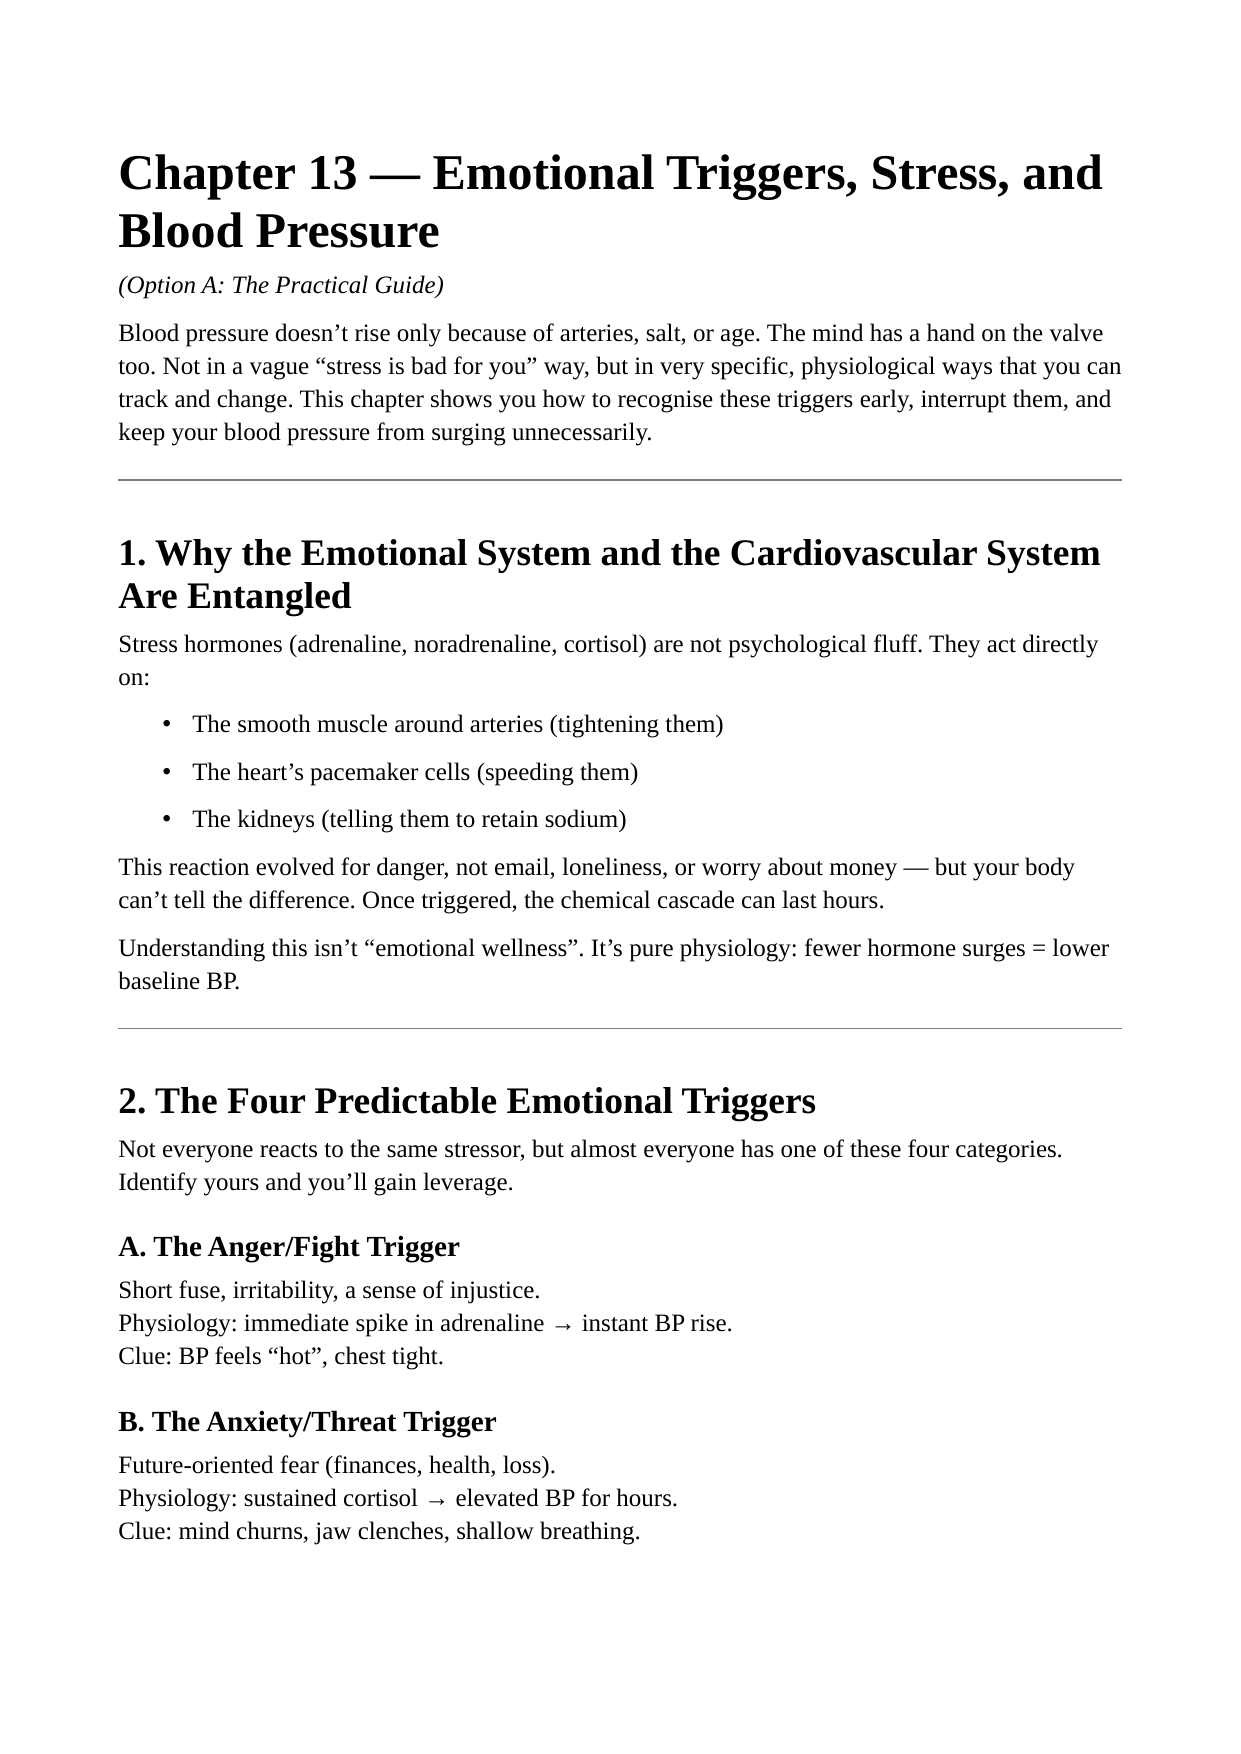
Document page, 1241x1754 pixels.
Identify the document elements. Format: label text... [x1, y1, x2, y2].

subtitle 1. Why the Emotional System and the Cardiovascular System Are Entangled [118, 530, 1122, 616]
subtitle 2. The Four Predictable Emotional Triggers [118, 1078, 1122, 1122]
text (Option A: The Practical Guide) [118, 271, 1122, 299]
subtitle Chapter 13 — Emotional Triggers, Stress, and Blood Pressure [118, 143, 1122, 258]
subtitle B. The Anxiety/Threat Trigger [118, 1404, 1122, 1437]
text Blood pressure doesn’t rise only because of arteries, salt, or age. The mind has a hand on the valve too. Not in a vague “stress is bad for you” way, but in very specific, physiological ways that you can track and change. This chapter shows you how to recognise these triggers early, interrupt them, and keep your blood pressure from surging unnecessarily. [118, 318, 1122, 446]
text Stress hormones (adrenaline, noradrenaline, cortisol) are not psychological fluff. They act directly on: [118, 629, 1122, 691]
text Understanding this isn’t “emotional wellness”. It’s pure physiology: fewer hormone surges = lower baseline BP. [118, 933, 1122, 994]
text Short fuse, irritability, a sense of injustice. Physiology: immediate spike in adrenaline → instant BP rise. Clue: BP feels “hot”, chest tight. [118, 1275, 1122, 1370]
subtitle A. The Anger/Fight Trigger [118, 1229, 1122, 1263]
list The kidneys (telling them to retain sodium) [162, 804, 1122, 833]
text Not everyone reacts to the same stressor, but almost everyone has one of these four categories. Identify yours and you’ll gain leverage. [118, 1134, 1122, 1196]
text This reaction evolved for danger, not email, loneliness, or worry about money — but your body can’t tell the difference. Once triggered, the chemical cascade can last hours. [118, 852, 1122, 914]
list The smooth muscle around arteries (tightening them) [162, 709, 1122, 738]
list The heart’s pacemaker cells (speeding them) [162, 757, 1122, 786]
text Future-oriented fear (finances, health, loss). Physiology: sustained cortisol → elevated BP for hours. Clue: mind churns, jaw clenches, shallow breathing. [118, 1450, 1122, 1544]
